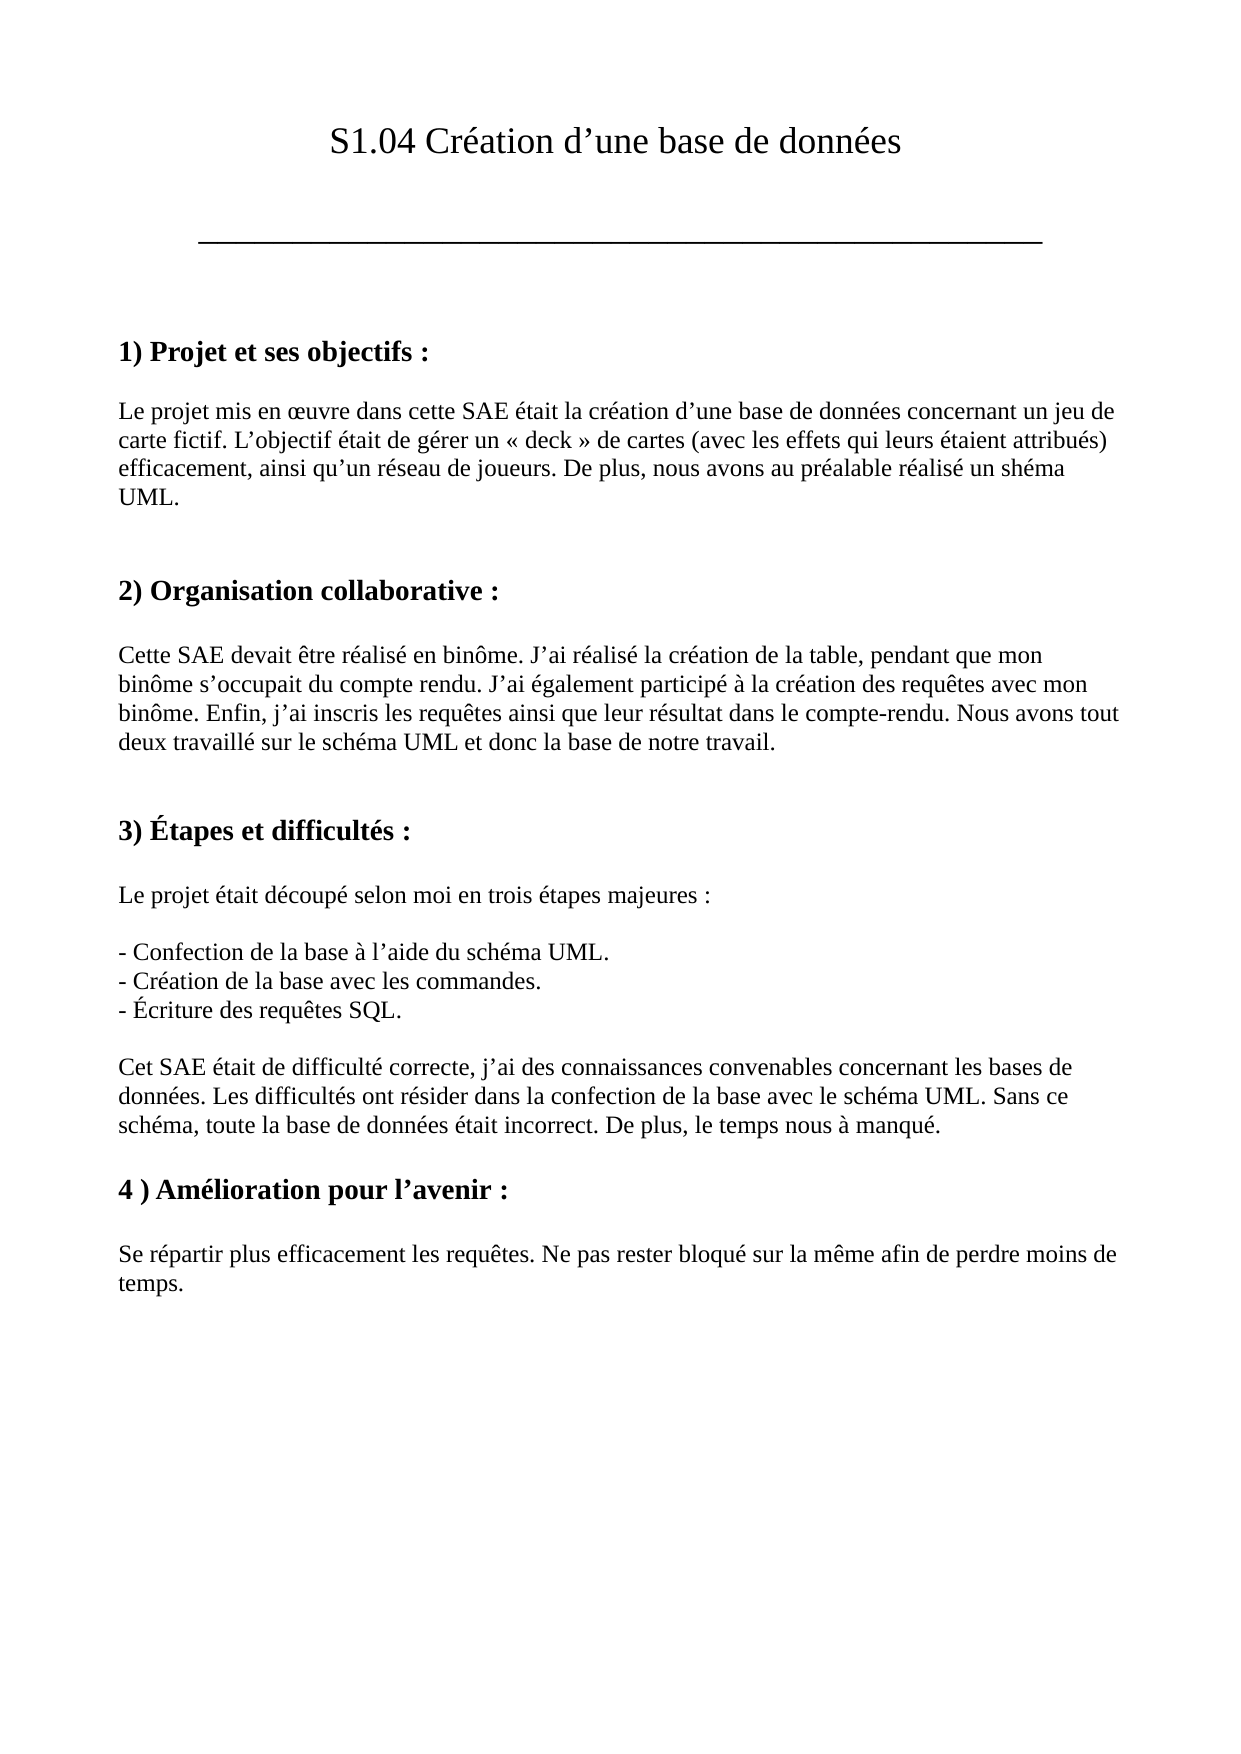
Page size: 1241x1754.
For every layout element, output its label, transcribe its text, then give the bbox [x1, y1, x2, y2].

text 1) Projet et ses objectifs : [118, 334, 1122, 367]
text - Écriture des requêtes SQL. [118, 995, 1122, 1024]
text 4 ) Amélioration pour l’avenir : [118, 1172, 1122, 1206]
text _____________________________________________ [118, 204, 1122, 247]
text - Création de la base avec les commandes. [118, 966, 1122, 995]
text Le projet était découpé selon moi en trois étapes majeures : [118, 880, 1122, 909]
text 2) Organisation collaborative : [118, 573, 1122, 607]
text 3) Étapes et difficultés : [118, 813, 1122, 846]
text Se répartir plus efficacement les requêtes. Ne pas rester bloqué sur la même afin de perdre moins de temps. [118, 1239, 1122, 1297]
text - Confection de la base à l’aide du schéma UML. [118, 937, 1122, 966]
text Cet SAE était de difficulté correcte, j’ai des connaissances convenables concernant les bases de données. Les difficultés ont résider dans la confection de la base avec le schéma UML. Sans ce schéma, toute la base de données était incorrect. De plus, le temps nous à manqué. [118, 1052, 1122, 1139]
text Le projet mis en œuvre dans cette SAE était la création d’une base de données concernant un jeu de carte fictif. L’objectif était de gérer un « deck » de cartes (avec les effets qui leurs étaient attribués) efficacement, ainsi qu’un réseau de joueurs. De plus, nous avons au préalable réalisé un shéma UML. [118, 396, 1122, 511]
text Cette SAE devait être réalisé en binôme. J’ai réalisé la création de la table, pendant que mon binôme s’occupait du compte rendu. J’ai également participé à la création des requêtes avec mon binôme. Enfin, j’ai inscris les requêtes ainsi que leur résultat dans le compte-rendu. Nous avons tout deux travaillé sur le schéma UML et donc la base de notre travail. [118, 640, 1122, 755]
text S1.04 Création d’une base de données [118, 118, 1122, 161]
